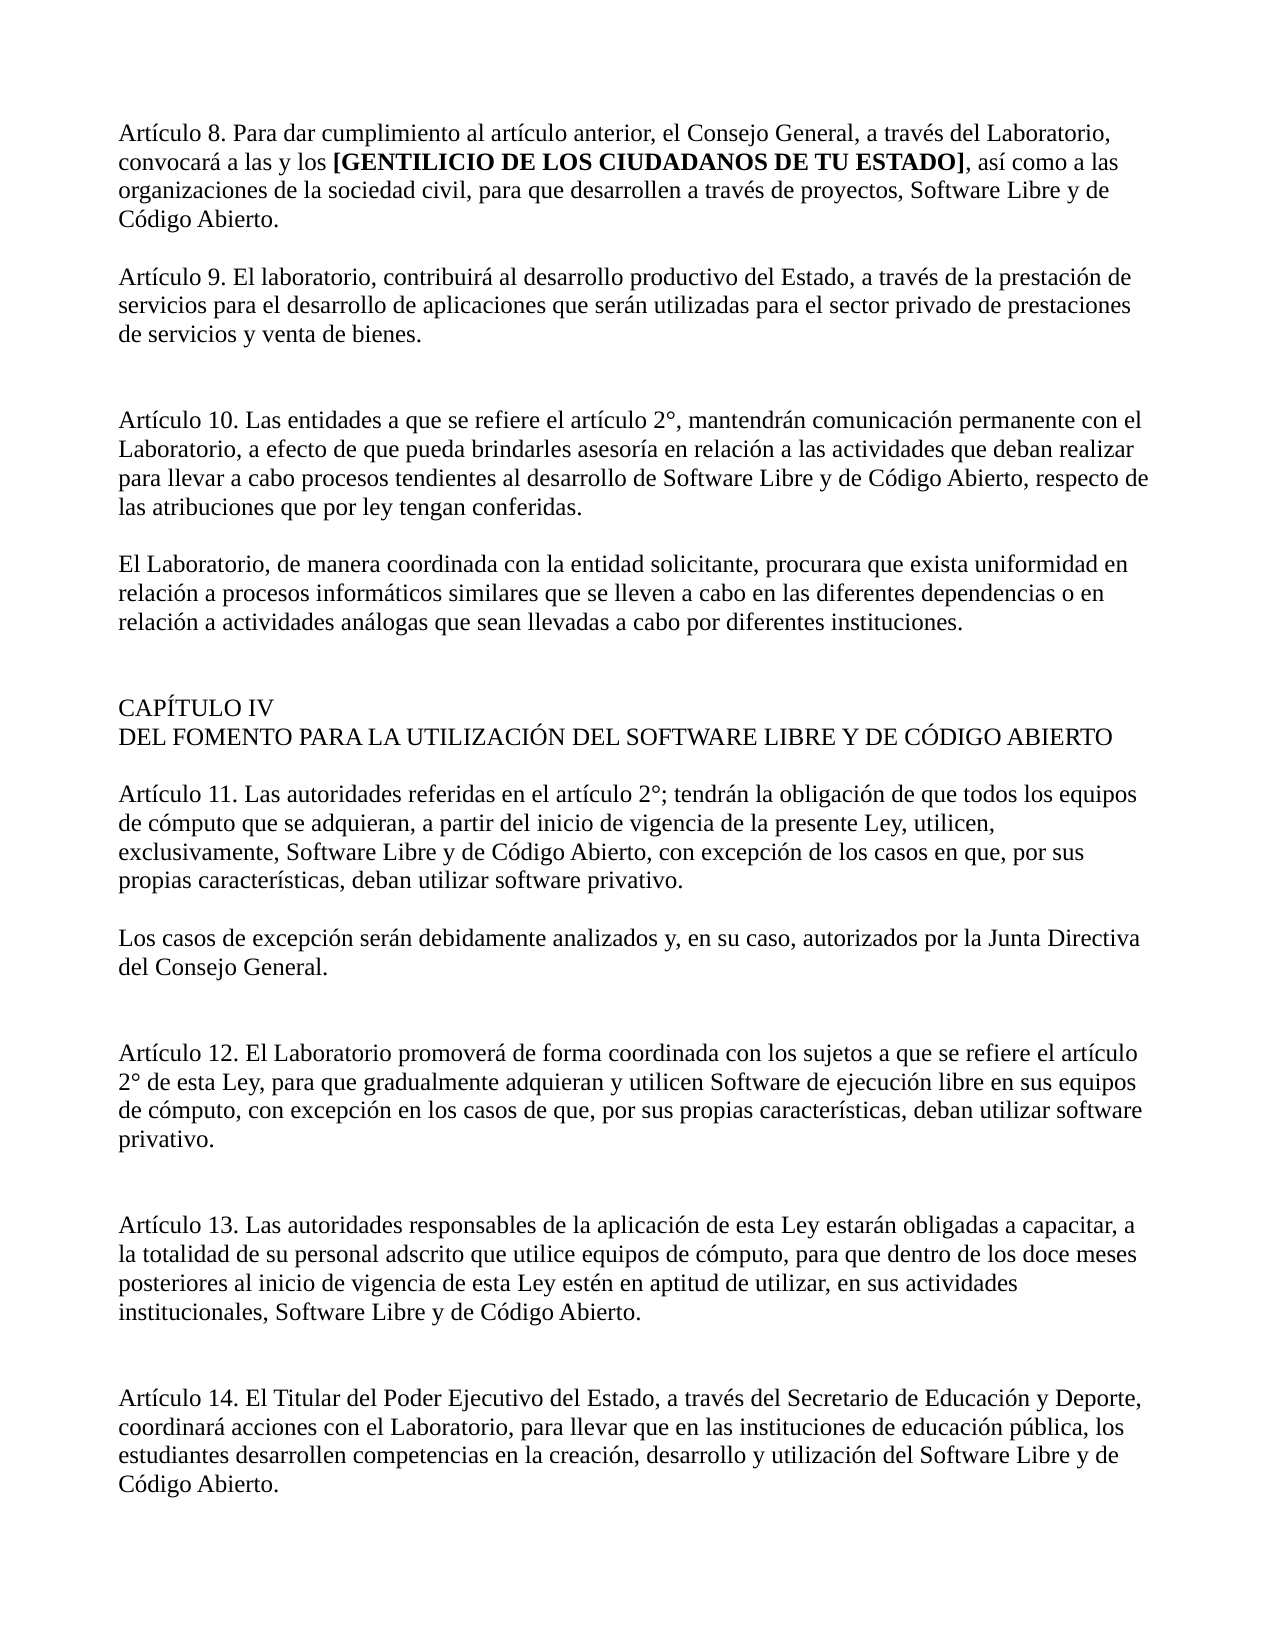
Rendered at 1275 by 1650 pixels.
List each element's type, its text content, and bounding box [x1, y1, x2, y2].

text Artículo 13. Las autoridades responsables de la aplicación de esta Ley estarán obligadas a capacitar, a la totalidad de su personal adscrito que utilice equipos de cómputo, para que dentro de los doce meses posteriores al inicio de vigencia de esta Ley estén en aptitud de utilizar, en sus actividades institucionales, Software Libre y de Código Abierto. [118, 1211, 1157, 1326]
text Artículo 8. Para dar cumplimiento al artículo anterior, el Consejo General, a través del Laboratorio, convocará a las y los [GENTILICIO DE LOS CIUDADANOS DE TU ESTADO], así como a las organizaciones de la sociedad civil, para que desarrollen a través de proyectos, Software Libre y de Código Abierto. [118, 118, 1157, 233]
text DEL FOMENTO PARA LA UTILIZACIÓN DEL SOFTWARE LIBRE Y DE CÓDIGO ABIERTO [118, 722, 1157, 751]
text El Laboratorio, de manera coordinada con la entidad solicitante, procurara que exista uniformidad en relación a procesos informáticos similares que se lleven a cabo en las diferentes dependencias o en relación a actividades análogas que sean llevadas a cabo por diferentes instituciones. [118, 549, 1157, 636]
text Artículo 11. Las autoridades referidas en el artículo 2°; tendrán la obligación de que todos los equipos de cómputo que se adquieran, a partir del inicio de vigencia de la presente Ley, utilicen, exclusivamente, Software Libre y de Código Abierto, con excepción de los casos en que, por sus propias características, deban utilizar software privativo. [118, 779, 1157, 894]
text Artículo 9. El laboratorio, contribuirá al desarrollo productivo del Estado, a través de la prestación de servicios para el desarrollo de aplicaciones que serán utilizadas para el sector privado de prestaciones de servicios y venta de bienes. [118, 262, 1157, 348]
text Artículo 12. El Laboratorio promoverá de forma coordinada con los sujetos a que se refiere el artículo 2° de esta Ley, para que gradualmente adquieran y utilicen Software de ejecución libre en sus equipos de cómputo, con excepción en los casos de que, por sus propias características, deban utilizar software privativo. [118, 1038, 1157, 1153]
text CAPÍTULO IV [118, 693, 1157, 722]
text Artículo 14. El Titular del Poder Ejecutivo del Estado, a través del Secretario de Educación y Deporte, coordinará acciones con el Laboratorio, para llevar que en las instituciones de educación pública, los estudiantes desarrollen competencias en la creación, desarrollo y utilización del Software Libre y de Código Abierto. [118, 1383, 1157, 1498]
text Artículo 10. Las entidades a que se refiere el artículo 2°, mantendrán comunicación permanente con el Laboratorio, a efecto de que pueda brindarles asesoría en relación a las actividades que deban realizar para llevar a cabo procesos tendientes al desarrollo de Software Libre y de Código Abierto, respecto de las atribuciones que por ley tengan conferidas. [118, 406, 1157, 521]
text Los casos de excepción serán debidamente analizados y, en su caso, autorizados por la Junta Directiva del Consejo General. [118, 923, 1157, 981]
